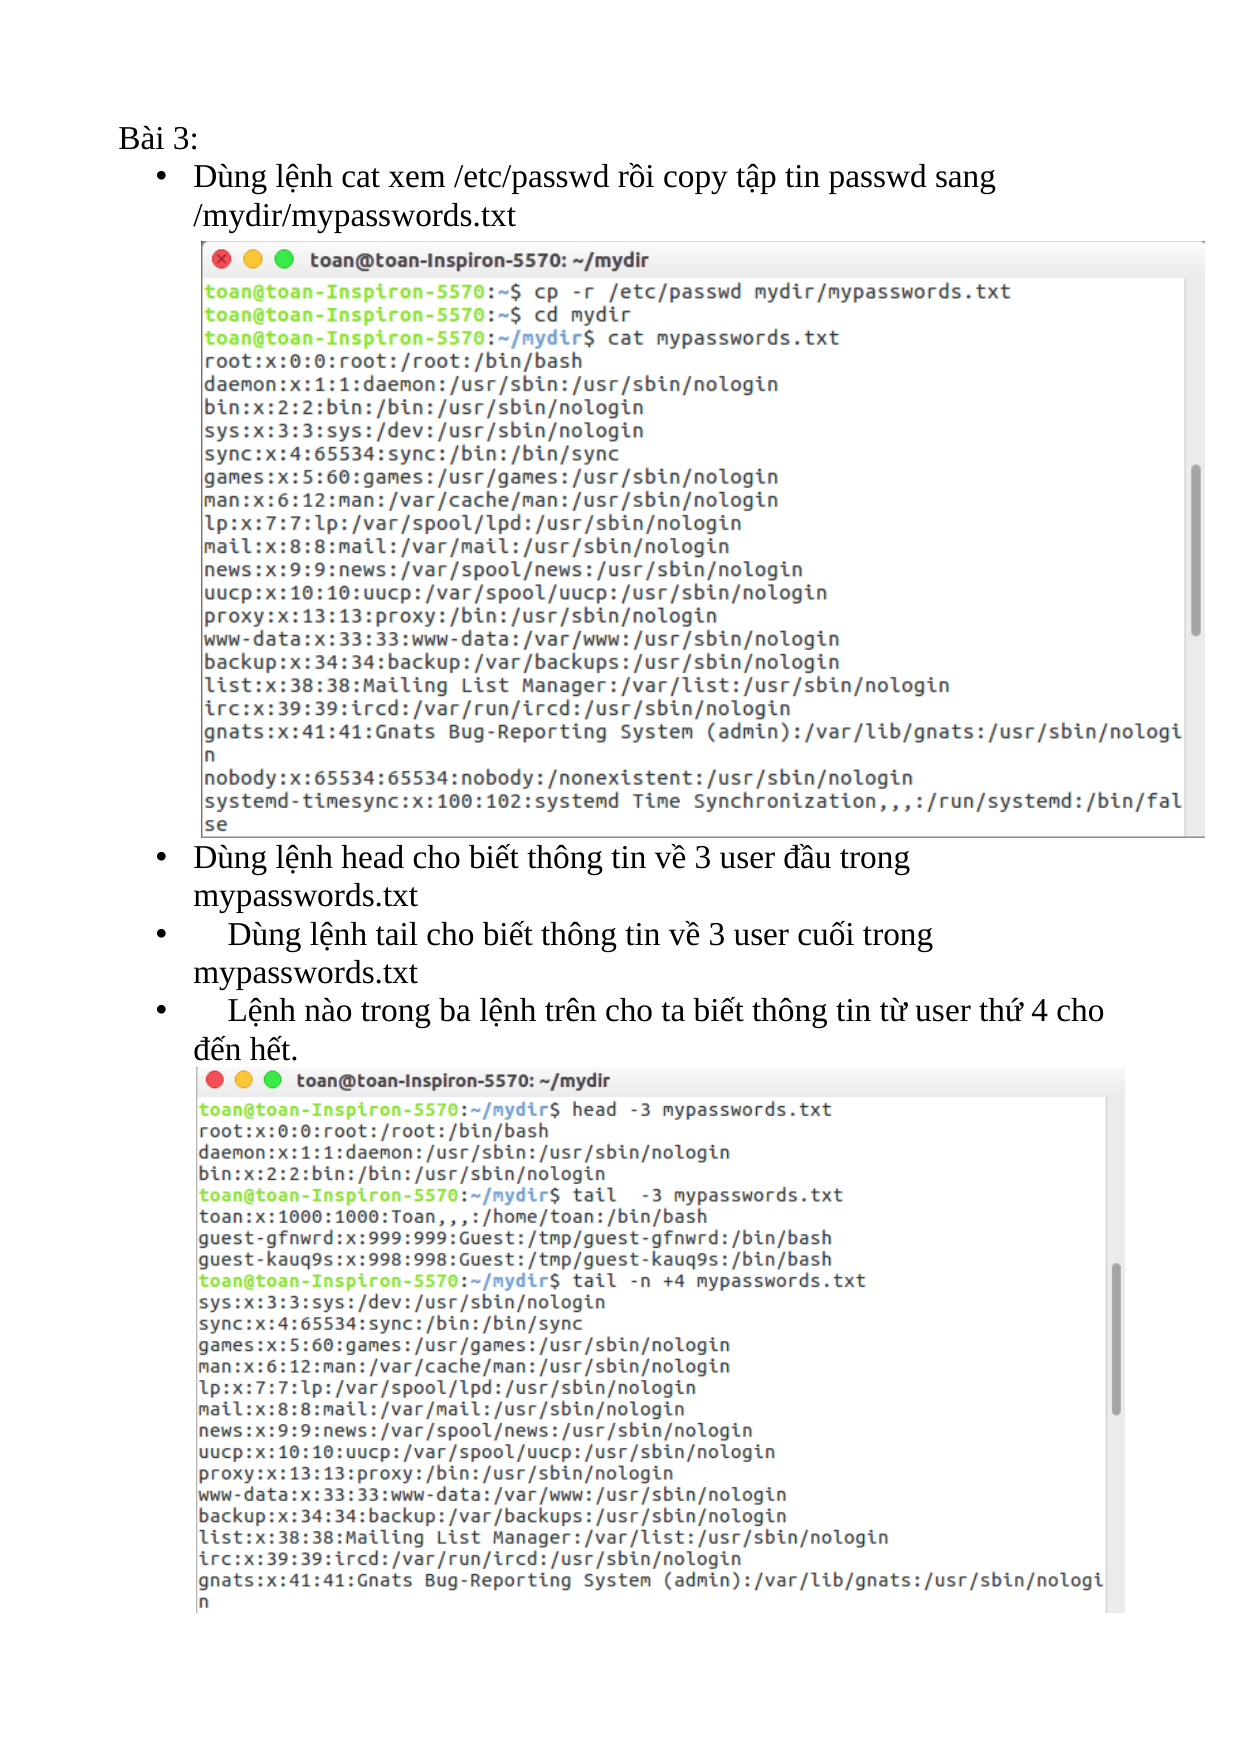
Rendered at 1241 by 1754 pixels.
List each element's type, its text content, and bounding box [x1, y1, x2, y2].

list  Lệnh nào trong ba lệnh trên cho ta biết thông tin từ user thứ 4 cho đến hết. [156, 991, 1122, 1067]
picture [196, 1067, 1126, 1613]
list Dùng lệnh cat xem /etc/passwd rồi copy tập tin passwd sang /mydir/mypasswords.txt [156, 156, 1122, 233]
list Dùng lệnh head cho biết thông tin về 3 user đầu trong mypasswords.txt [156, 233, 1122, 914]
text Bài 3: [118, 118, 1122, 156]
picture [201, 241, 1205, 838]
list  Dùng lệnh tail cho biết thông tin về 3 user cuối trong mypasswords.txt [156, 914, 1122, 991]
